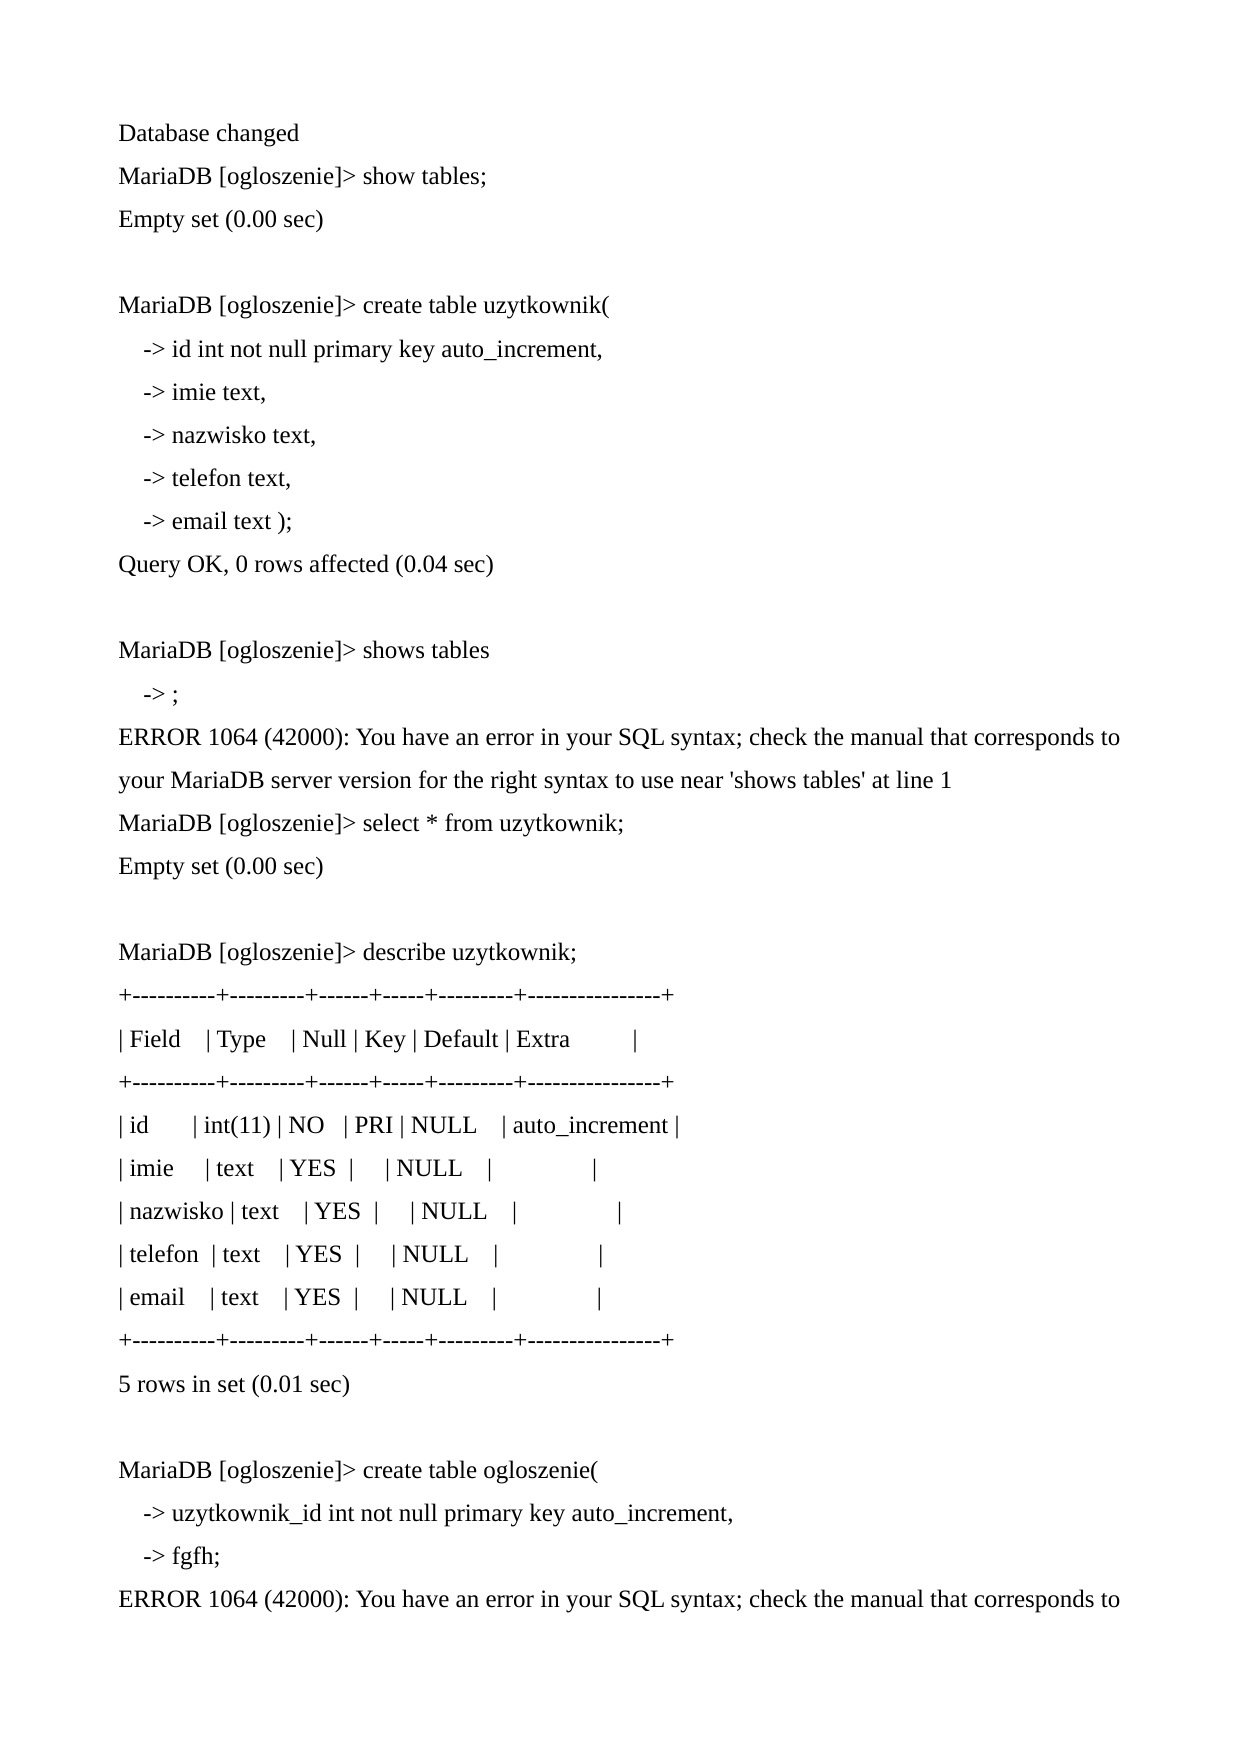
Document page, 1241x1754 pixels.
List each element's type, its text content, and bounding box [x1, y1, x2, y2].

text +----------+---------+------+-----+---------+----------------+ [118, 1326, 1122, 1354]
text MariaDB [ogloszenie]> show tables; [118, 161, 1122, 190]
text ERROR 1064 (42000): You have an error in your SQL syntax; check the manual that corresponds to [118, 1584, 1122, 1613]
text -> ; [118, 679, 1122, 707]
text Empty set (0.00 sec) [118, 851, 1122, 880]
text MariaDB [ogloszenie]> select * from uzytkownik; [118, 808, 1122, 837]
text | id | int(11) | NO | PRI | NULL | auto_increment | [118, 1110, 1122, 1139]
text -> fgfh; [118, 1541, 1122, 1570]
text | email | text | YES | | NULL | | [118, 1282, 1122, 1311]
text -> email text ); [118, 506, 1122, 535]
text +----------+---------+------+-----+---------+----------------+ [118, 1067, 1122, 1096]
text | Field | Type | Null | Key | Default | Extra | [118, 1024, 1122, 1052]
text -> telefon text, [118, 463, 1122, 492]
text Database changed [118, 118, 1122, 147]
text MariaDB [ogloszenie]> create table ogloszenie( [118, 1455, 1122, 1484]
text MariaDB [ogloszenie]> shows tables [118, 636, 1122, 664]
text Query OK, 0 rows affected (0.04 sec) [118, 549, 1122, 578]
text -> imie text, [118, 377, 1122, 406]
text | nazwisko | text | YES | | NULL | | [118, 1196, 1122, 1225]
text MariaDB [ogloszenie]> create table uzytkownik( [118, 291, 1122, 319]
text MariaDB [ogloszenie]> describe uzytkownik; [118, 937, 1122, 966]
text -> id int not null primary key auto_increment, [118, 334, 1122, 362]
text 5 rows in set (0.01 sec) [118, 1369, 1122, 1397]
text | imie | text | YES | | NULL | | [118, 1153, 1122, 1182]
text Empty set (0.00 sec) [118, 204, 1122, 233]
text | telefon | text | YES | | NULL | | [118, 1239, 1122, 1268]
text -> uzytkownik_id int not null primary key auto_increment, [118, 1498, 1122, 1527]
text +----------+---------+------+-----+---------+----------------+ [118, 981, 1122, 1009]
text ERROR 1064 (42000): You have an error in your SQL syntax; check the manual that corresponds to your MariaDB server version for the right syntax to use near 'shows tables' at line 1 [118, 722, 1122, 794]
text -> nazwisko text, [118, 420, 1122, 449]
